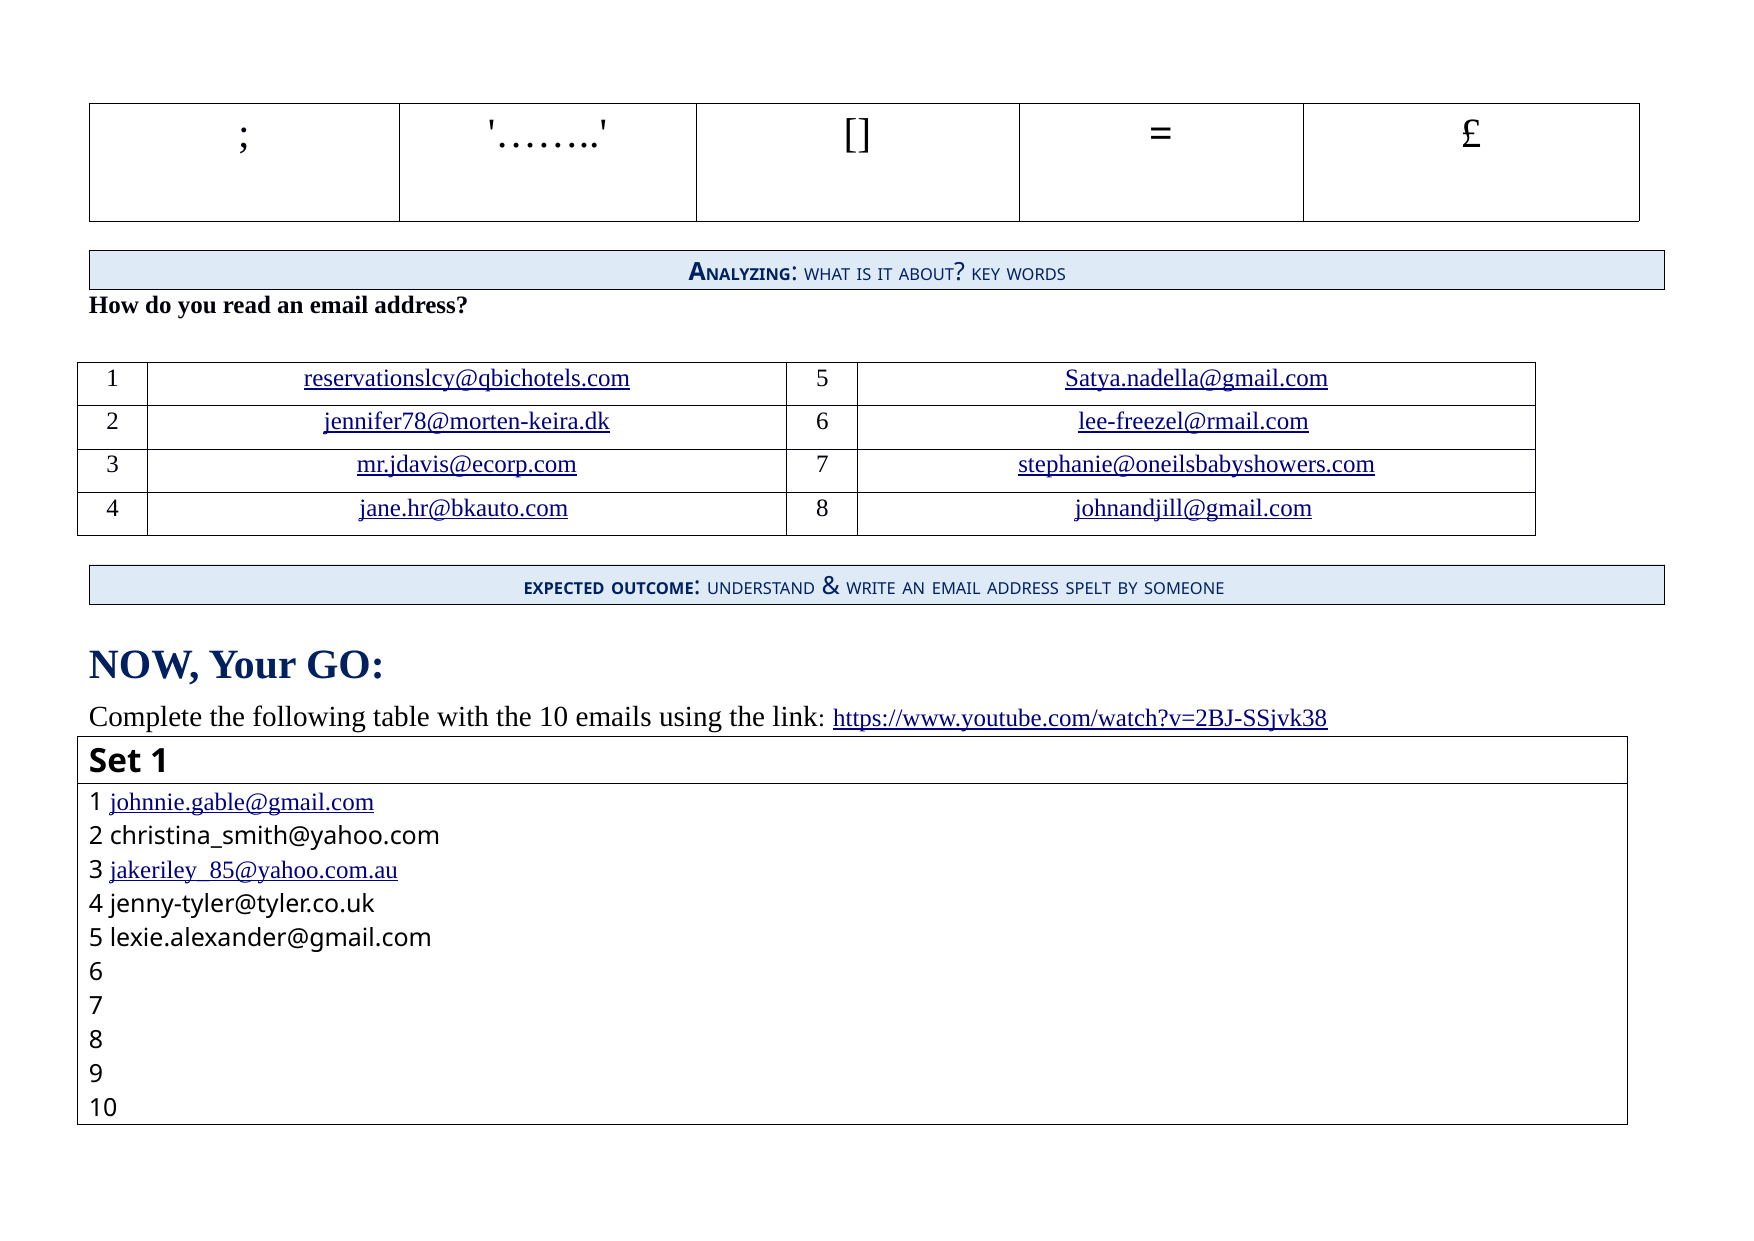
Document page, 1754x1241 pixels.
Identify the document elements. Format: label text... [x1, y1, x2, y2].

table_cell 8 [787, 493, 857, 535]
table_cell = [1020, 104, 1303, 221]
text How do you read an email address? [89, 290, 1665, 319]
table_cell lee-freezel@rmail.com [858, 406, 1535, 448]
table_header 1 [78, 363, 147, 405]
table_cell johnandjill@gmail.com [858, 493, 1535, 535]
subtitle Analyzing: what is it about? key words [90, 251, 1664, 289]
table_header reservationslcy@qbichotels.com [148, 363, 786, 405]
subtitle expected outcome: understand & write an email address spelt by someone [90, 566, 1664, 604]
table_cell 2 [78, 406, 147, 448]
table_cell 4 [78, 493, 147, 535]
table_cell '……..' [400, 104, 696, 221]
table_cell stephanie@oneilsbabyshowers.com [858, 450, 1535, 492]
table_header Satya.nadella@gmail.com [858, 363, 1535, 405]
table_cell 1 johnnie.gable@gmail.com 2 christina_smith@yahoo.com 3 jakeriley_85@yahoo.com.au 4 jenny-tyler@tyler.co.uk 5 lexie.alexander@gmail.com 6 7 8 9 10 [78, 784, 1627, 1124]
text NOW, Your GO: [89, 639, 1665, 687]
table_cell jennifer78@morten-keira.dk [148, 406, 786, 448]
table_cell ; [90, 104, 399, 221]
table_cell £ [1304, 104, 1639, 221]
table_cell mr.jdavis@ecorp.com [148, 450, 786, 492]
table_cell 7 [787, 450, 857, 492]
text Complete the following table with the 10 emails using the link: https://www.youtube.com/watch?v=2BJ-SSjvk38 [89, 693, 1665, 736]
table_cell 6 [787, 406, 857, 448]
table_cell jane.hr@bkauto.com [148, 493, 786, 535]
table_cell [] [697, 104, 1019, 221]
table_cell 3 [78, 450, 147, 492]
table_header Set 1 [78, 737, 1627, 782]
table_header 5 [787, 363, 857, 405]
